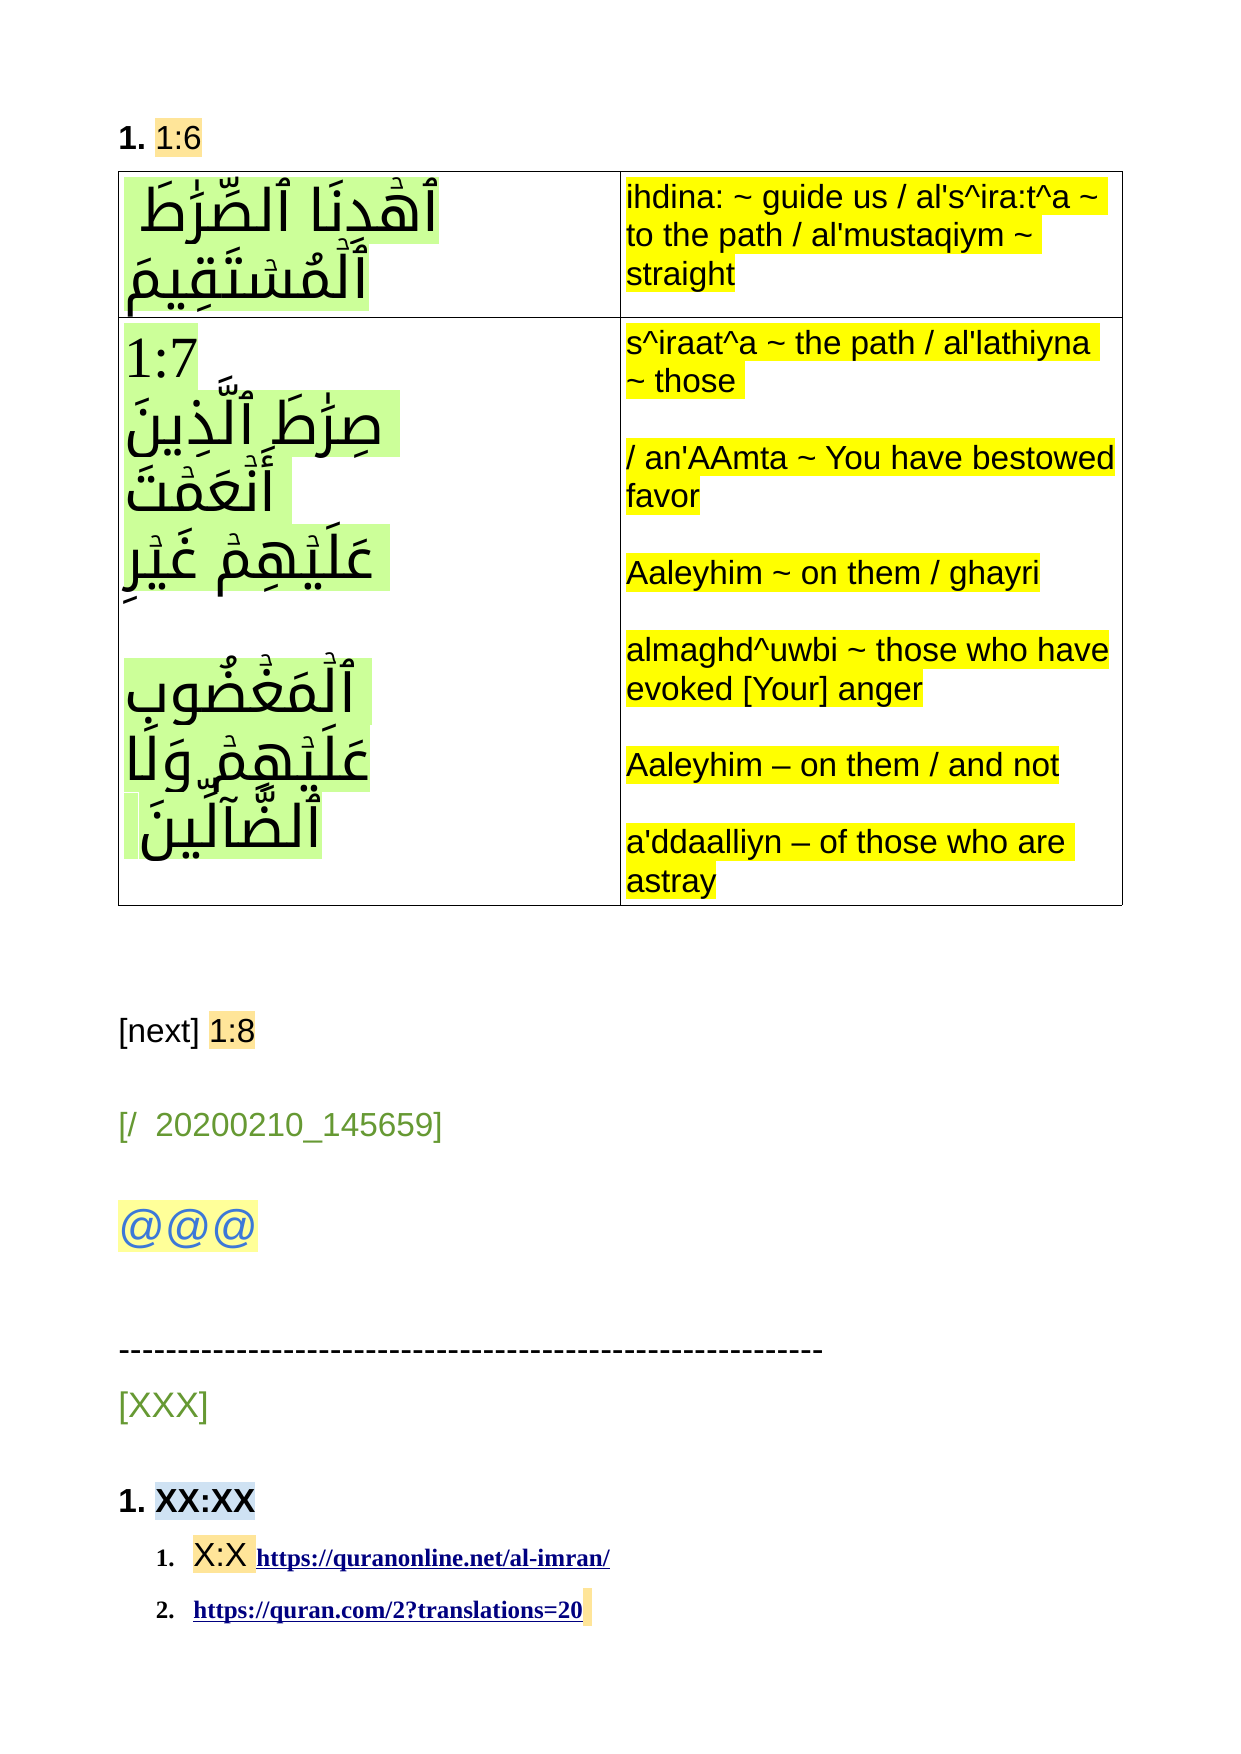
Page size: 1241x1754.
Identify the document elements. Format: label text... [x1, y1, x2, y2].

list https://quran.com/2?translations=20 [156, 1588, 1122, 1626]
text 1. 1:6 [118, 118, 1122, 157]
table_header ihdina: ~ guide us / al's^ira:t^a ~ to the path / al'mustaqiym ~ straight [621, 172, 1122, 317]
text [XXX] [118, 1384, 1122, 1425]
table_cell s^iraat^a ~ the path / al'lathiyna ~ those / an'AAmta ~ You have bestowed favor Aaleyhim ~ on them / ghayri almaghd^uwbi ~ those who have evoked [Your] anger Aaleyhim – on them / and not a'ddaalliyn – of those who are astray [621, 318, 1122, 905]
text ------------------------------------------------------------ [118, 1328, 1122, 1369]
text 1. XX:XX [118, 1482, 1122, 1520]
table_header ٱهۡدِنَا ٱلصِّرَٰطَ ٱلۡمُسۡتَقِيمَ [119, 172, 620, 317]
list X:X https://quranonline.net/al-imran/ [156, 1534, 1122, 1573]
text @@@ [118, 1200, 1122, 1252]
text [/ 20200210_145659] [118, 1105, 1122, 1144]
text [next] 1:8 [118, 1011, 1122, 1049]
table_cell 1:7 صِرَٰطَ ٱلَّذِينَ أَنۡعَمۡتَ عَلَيۡهِمۡ غَيۡرِ ٱلۡمَغۡضُوبِ عَلَيۡهِمۡ وَلَا ٱلضَّآلِّينَ [119, 318, 620, 905]
